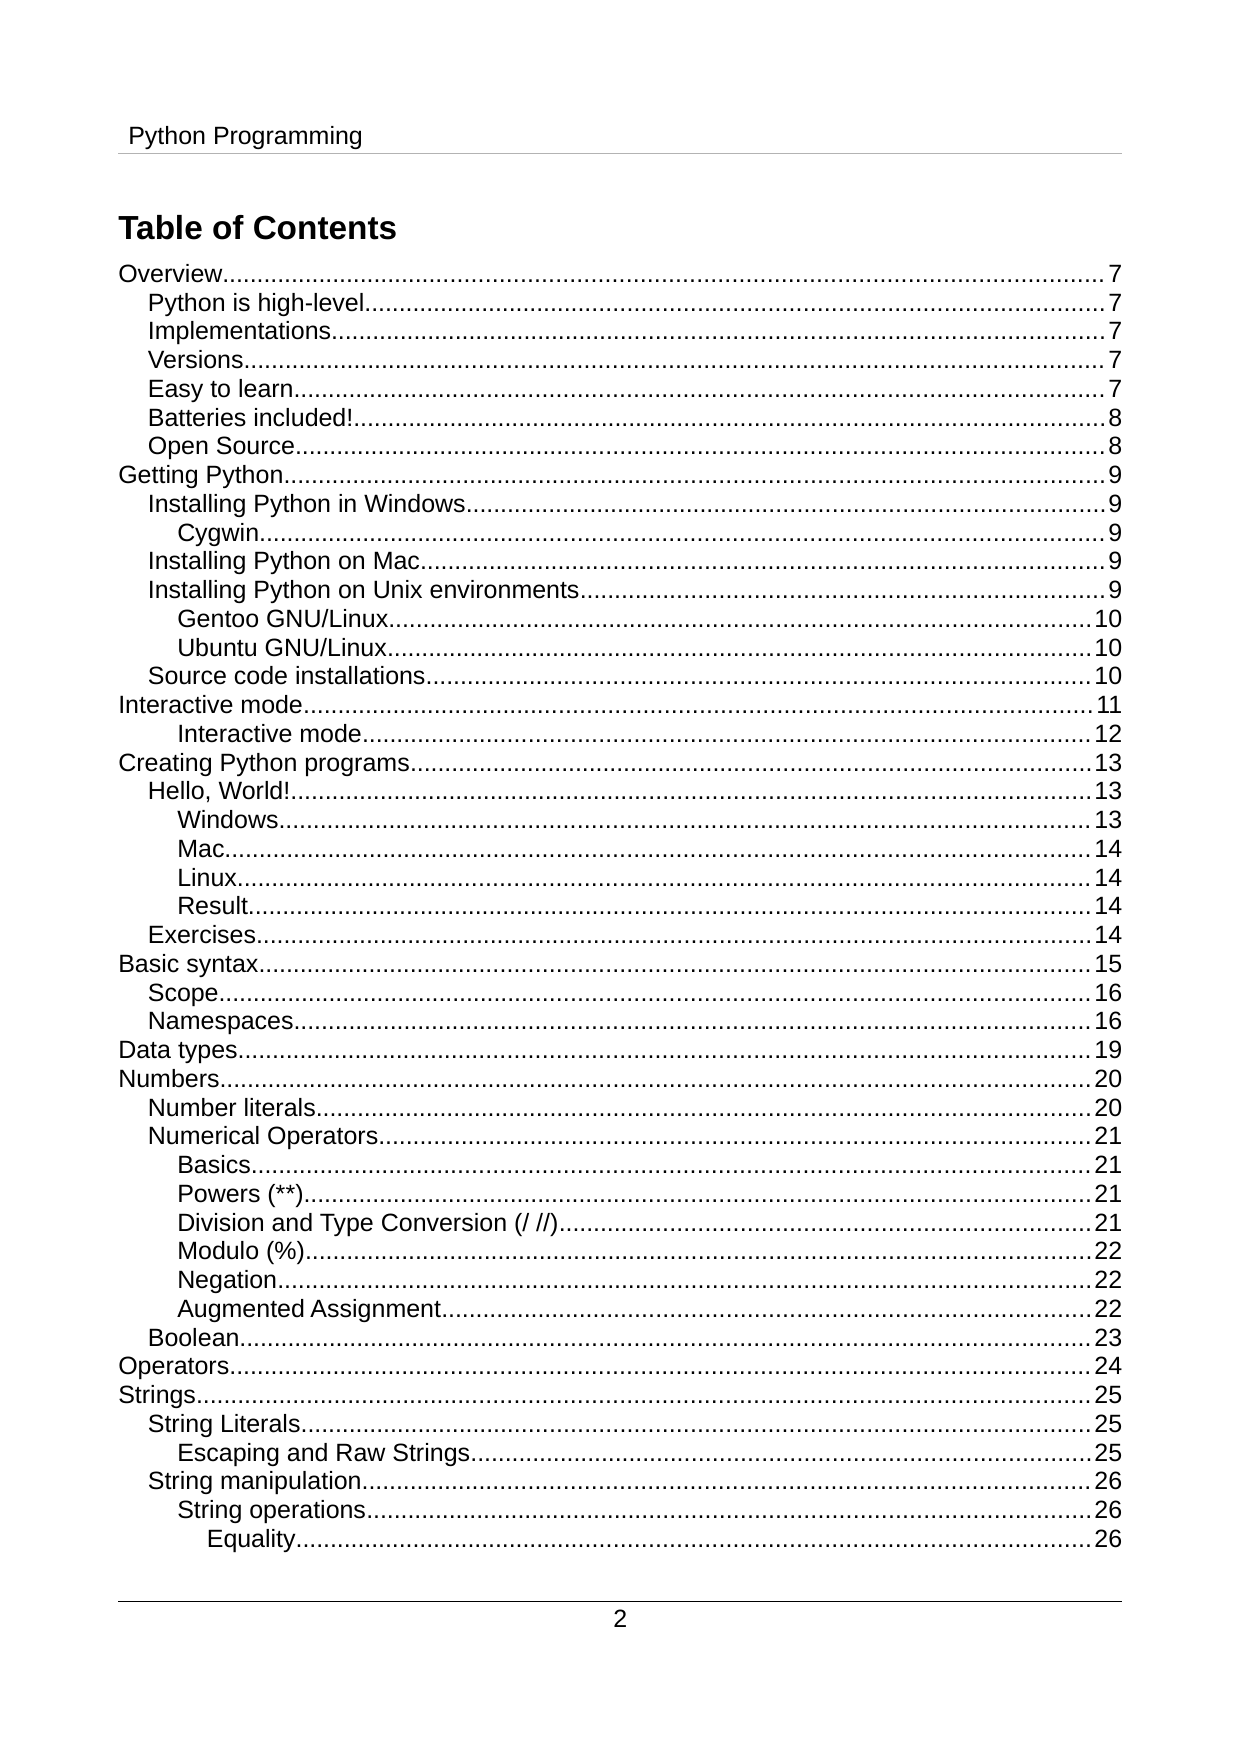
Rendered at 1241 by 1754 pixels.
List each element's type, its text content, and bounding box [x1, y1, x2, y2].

text Implementations 7 [148, 316, 1122, 345]
text Exercises 14 [148, 920, 1122, 949]
text Basic syntax 15 [118, 949, 1122, 977]
text Augmented Assignment 22 [177, 1294, 1122, 1322]
text Basics 21 [177, 1150, 1122, 1179]
text Installing Python on Mac 9 [148, 546, 1122, 575]
text Escaping and Raw Strings 25 [177, 1437, 1122, 1466]
text Interactive mode 11 [118, 690, 1122, 719]
text String Literals 25 [148, 1409, 1122, 1437]
text Easy to learn 7 [148, 374, 1122, 402]
text Creating Python programs 13 [118, 747, 1122, 776]
text Source code installations 10 [148, 661, 1122, 690]
text Interactive mode 12 [177, 719, 1122, 747]
text String manipulation 26 [148, 1466, 1122, 1495]
text Batteries included! 8 [148, 402, 1122, 431]
text Numerical Operators 21 [148, 1121, 1122, 1150]
text Modulo (%) 22 [177, 1236, 1122, 1265]
text Division and Type Conversion (/ //) 21 [177, 1207, 1122, 1236]
text Strings 25 [118, 1380, 1122, 1409]
text Windows 13 [177, 805, 1122, 834]
text Number literals 20 [148, 1092, 1122, 1121]
text Operators 24 [118, 1351, 1122, 1380]
text Result 14 [177, 891, 1122, 920]
text Equality 26 [207, 1524, 1122, 1552]
text Powers (**) 21 [177, 1179, 1122, 1207]
text Boolean 23 [148, 1322, 1122, 1351]
text Versions 7 [148, 345, 1122, 374]
text Numbers 20 [118, 1064, 1122, 1092]
text Open Source 8 [148, 431, 1122, 460]
text Installing Python on Unix environments 9 [148, 575, 1122, 604]
text Namespaces 16 [148, 1006, 1122, 1035]
text String operations 26 [177, 1495, 1122, 1524]
text Getting Python 9 [118, 460, 1122, 489]
text Ubuntu GNU/Linux 10 [177, 632, 1122, 661]
text Overview 7 [118, 259, 1122, 287]
text Linux 14 [177, 862, 1122, 891]
text Mac 14 [177, 834, 1122, 862]
text Hello, World! 13 [148, 776, 1122, 805]
subtitle Table of Contents [118, 208, 1122, 246]
text Negation 22 [177, 1265, 1122, 1294]
text Gentoo GNU/Linux 10 [177, 604, 1122, 632]
text Cygwin 9 [177, 517, 1122, 546]
text Python is high-level 7 [148, 287, 1122, 316]
text Installing Python in Windows 9 [148, 489, 1122, 517]
text Scope 16 [148, 977, 1122, 1006]
text Data types 19 [118, 1035, 1122, 1064]
